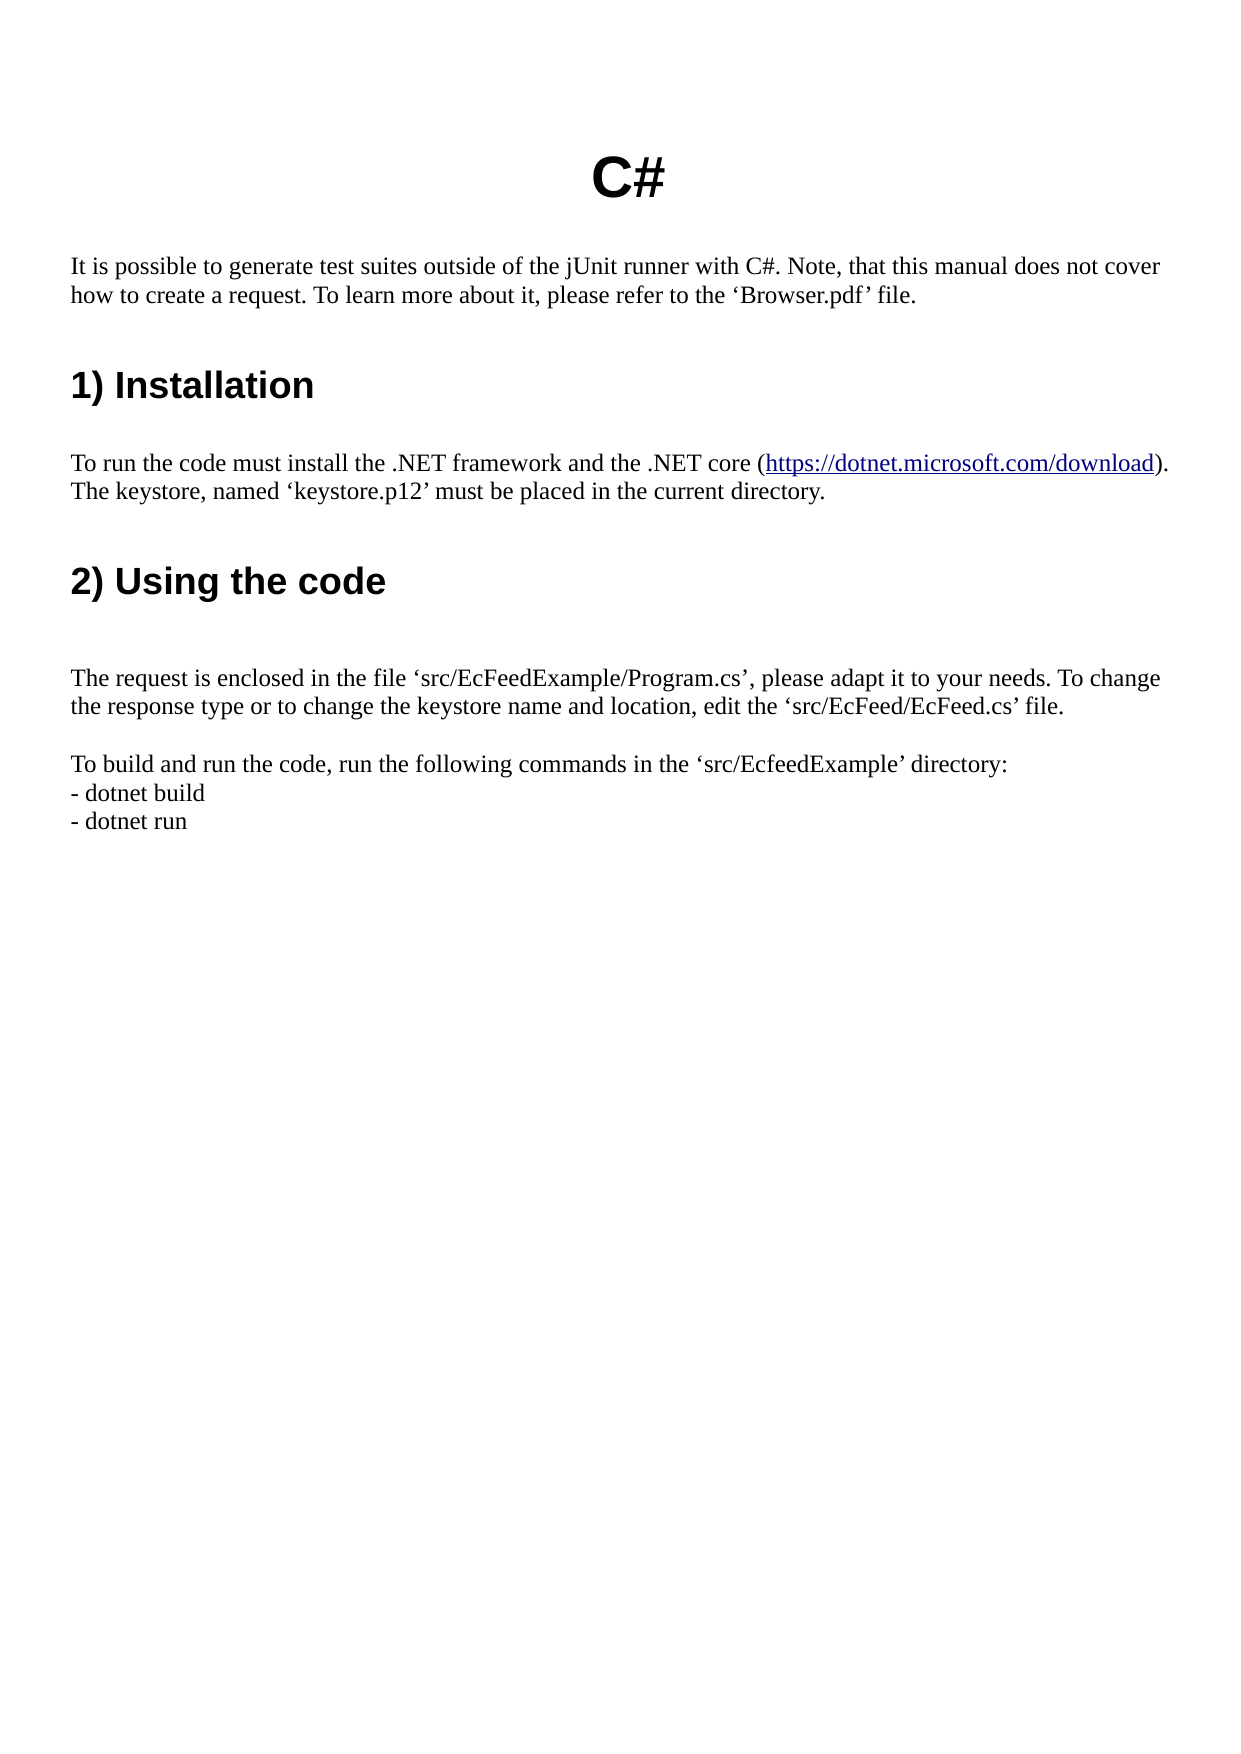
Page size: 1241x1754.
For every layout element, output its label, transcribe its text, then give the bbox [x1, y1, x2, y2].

text It is possible to generate test suites outside of the jUnit runner with C#. Note, that this manual does not cover how to create a request. To learn more about it, please refer to the ‘Browser.pdf’ file. [70, 251, 1186, 309]
text The request is enclosed in the file ‘src/EcFeedExample/Program.cs’, please adapt it to your needs. To change the response type or to change the keystore name and location, edit the ‘src/EcFeed/EcFeed.cs’ file. [70, 663, 1186, 720]
title C# [70, 143, 1186, 210]
text - dotnet build [70, 778, 1186, 806]
text To run the code must install the .NET framework and the .NET core (https://dotnet.microsoft.com/download). The keystore, named ‘keystore.p12’ must be placed in the current directory. [70, 448, 1186, 505]
text To build and run the code, run the following commands in the ‘src/EcfeedExample’ directory: [70, 749, 1186, 778]
subtitle 2) Using the code [70, 559, 1186, 602]
subtitle 1) Installation [70, 363, 1186, 406]
text - dotnet run [70, 806, 1186, 835]
